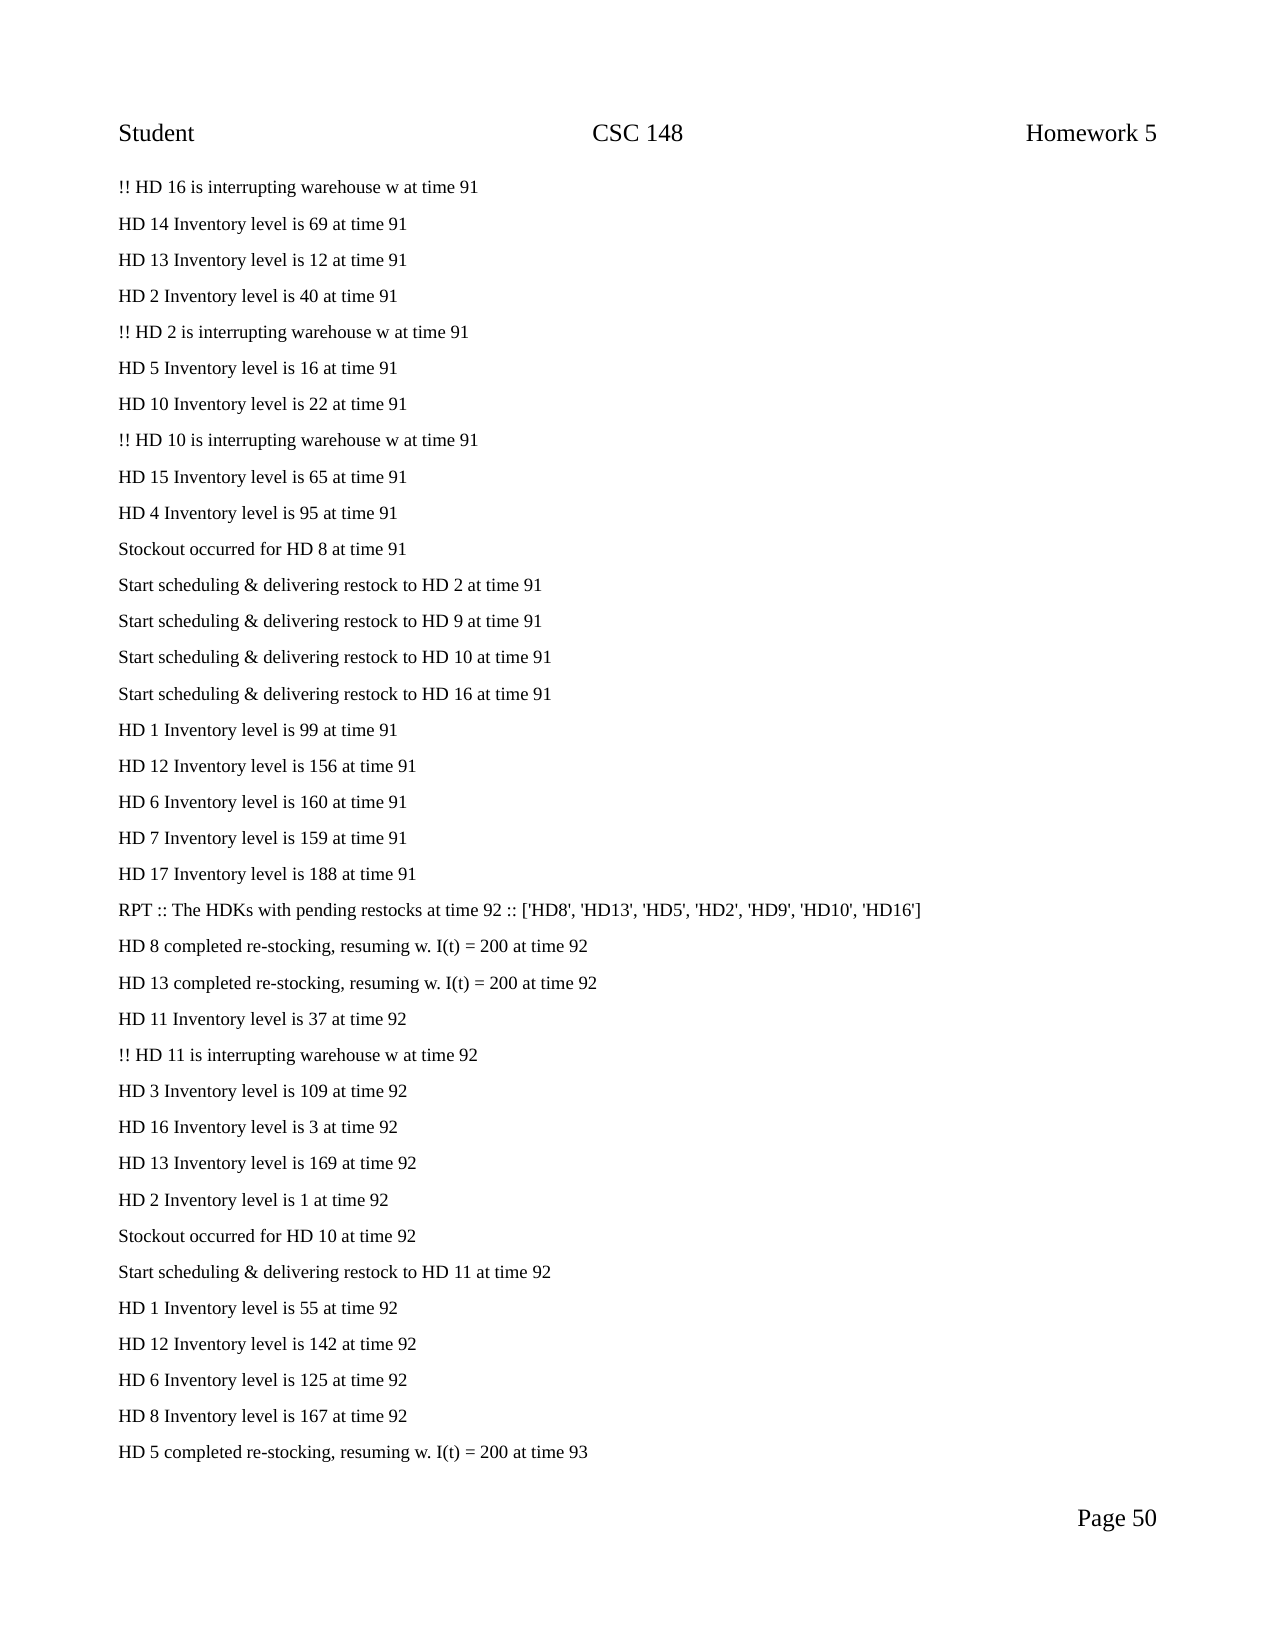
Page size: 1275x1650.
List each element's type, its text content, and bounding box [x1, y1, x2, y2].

text Start scheduling & delivering restock to HD 9 at time 91 [118, 610, 1157, 632]
text HD 3 Inventory level is 109 at time 92 [118, 1080, 1157, 1102]
text Start scheduling & delivering restock to HD 2 at time 91 [118, 574, 1157, 596]
text Stockout occurred for HD 8 at time 91 [118, 538, 1157, 559]
text HD 5 completed re-stocking, resuming w. I(t) = 200 at time 93 [118, 1441, 1157, 1463]
text !! HD 11 is interrupting warehouse w at time 92 [118, 1044, 1157, 1065]
text HD 14 Inventory level is 69 at time 91 [118, 212, 1157, 234]
text Start scheduling & delivering restock to HD 10 at time 91 [118, 646, 1157, 668]
text !! HD 10 is interrupting warehouse w at time 91 [118, 429, 1157, 451]
text Start scheduling & delivering restock to HD 11 at time 92 [118, 1261, 1157, 1282]
text HD 4 Inventory level is 95 at time 91 [118, 502, 1157, 523]
text HD 13 Inventory level is 12 at time 91 [118, 249, 1157, 270]
text HD 2 Inventory level is 40 at time 91 [118, 285, 1157, 306]
text HD 1 Inventory level is 55 at time 92 [118, 1297, 1157, 1318]
text HD 17 Inventory level is 188 at time 91 [118, 863, 1157, 885]
text !! HD 16 is interrupting warehouse w at time 91 [118, 176, 1157, 198]
text HD 15 Inventory level is 65 at time 91 [118, 466, 1157, 487]
text HD 1 Inventory level is 99 at time 91 [118, 718, 1157, 740]
text HD 13 Inventory level is 169 at time 92 [118, 1152, 1157, 1174]
text HD 7 Inventory level is 159 at time 91 [118, 827, 1157, 848]
text HD 5 Inventory level is 16 at time 91 [118, 357, 1157, 379]
text HD 10 Inventory level is 22 at time 91 [118, 393, 1157, 415]
text !! HD 2 is interrupting warehouse w at time 91 [118, 321, 1157, 342]
text HD 12 Inventory level is 142 at time 92 [118, 1333, 1157, 1354]
text HD 13 completed re-stocking, resuming w. I(t) = 200 at time 92 [118, 972, 1157, 993]
text HD 6 Inventory level is 160 at time 91 [118, 791, 1157, 812]
text HD 12 Inventory level is 156 at time 91 [118, 755, 1157, 776]
text HD 2 Inventory level is 1 at time 92 [118, 1188, 1157, 1210]
text HD 8 Inventory level is 167 at time 92 [118, 1405, 1157, 1427]
text Stockout occurred for HD 10 at time 92 [118, 1224, 1157, 1246]
text HD 16 Inventory level is 3 at time 92 [118, 1116, 1157, 1138]
text Start scheduling & delivering restock to HD 16 at time 91 [118, 682, 1157, 704]
text RPT :: The HDKs with pending restocks at time 92 :: ['HD8', 'HD13', 'HD5', 'HD2', 'HD9', 'HD10', 'HD16'] [118, 899, 1157, 921]
text HD 8 completed re-stocking, resuming w. I(t) = 200 at time 92 [118, 935, 1157, 957]
text HD 11 Inventory level is 37 at time 92 [118, 1008, 1157, 1029]
text HD 6 Inventory level is 125 at time 92 [118, 1369, 1157, 1391]
